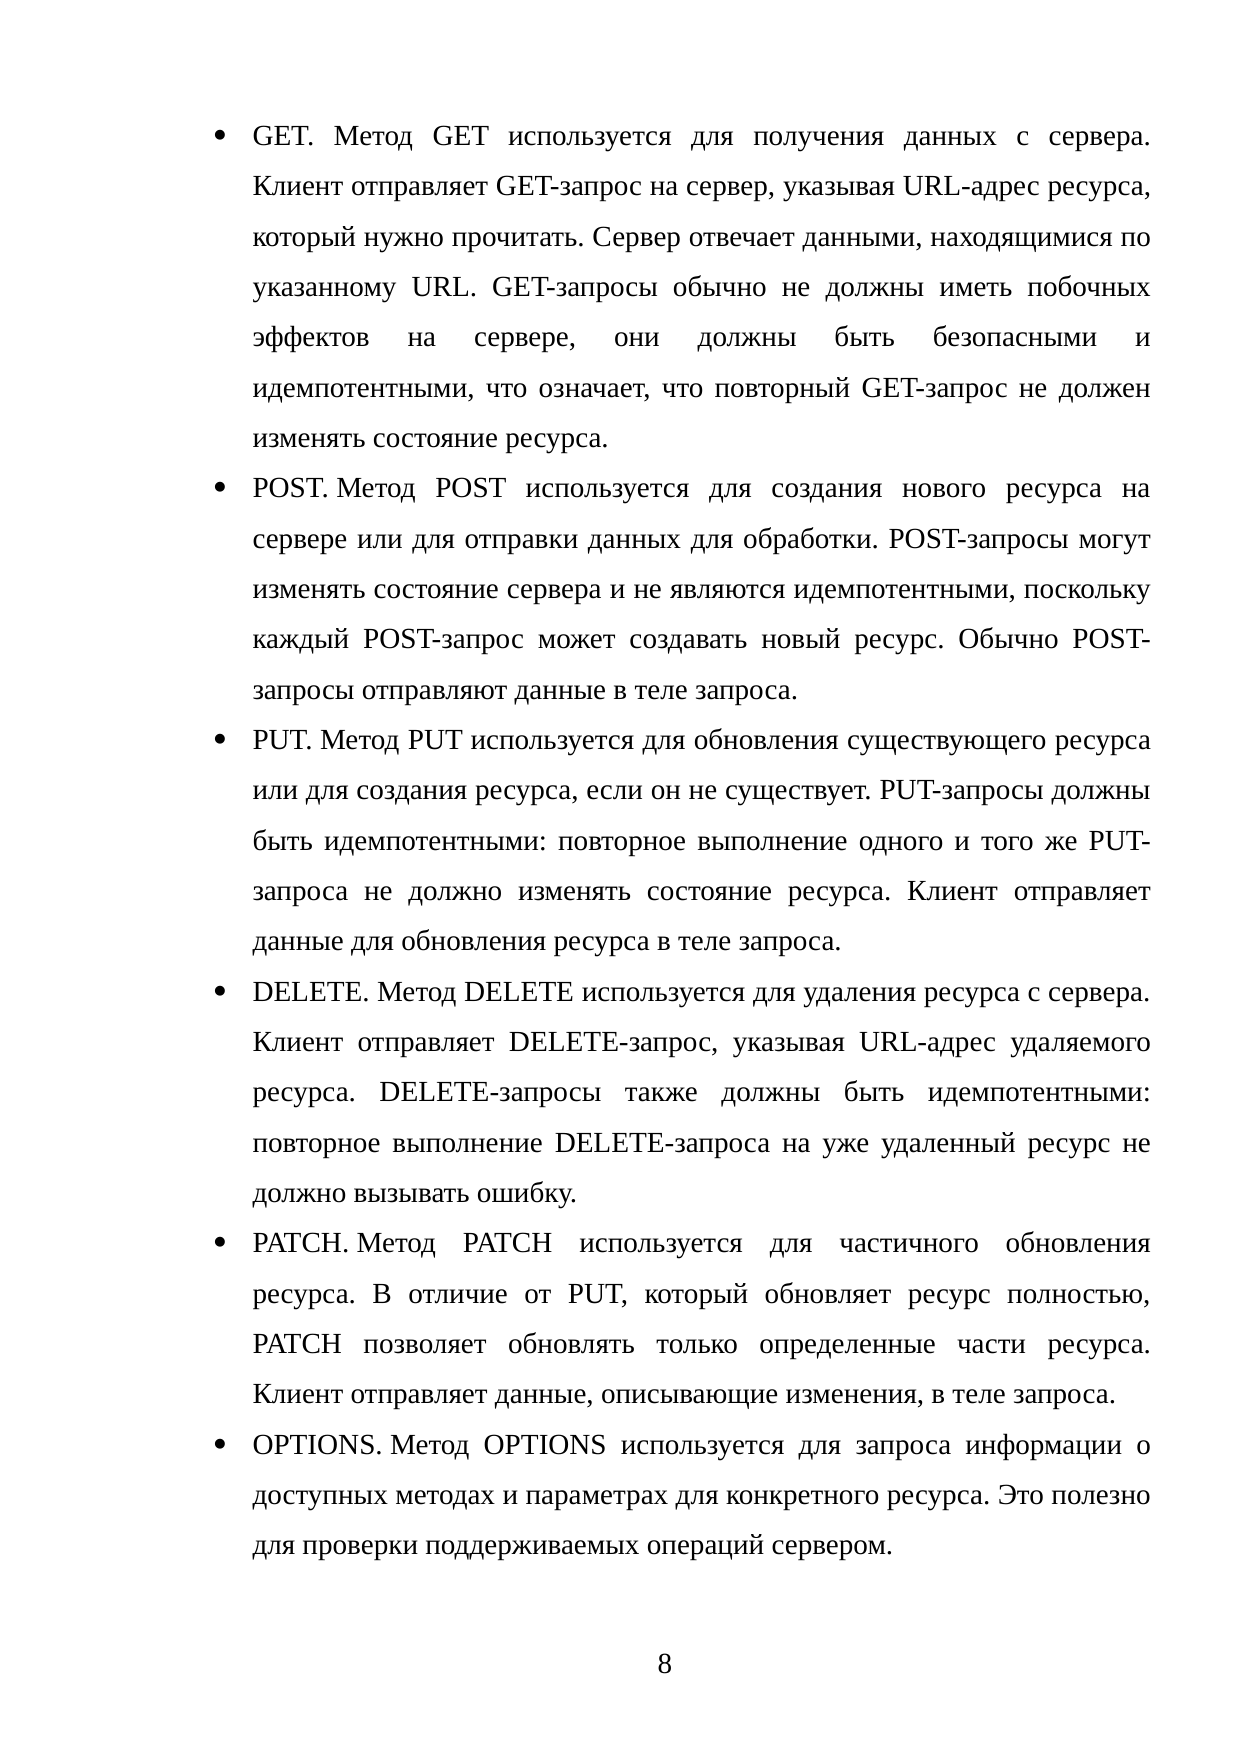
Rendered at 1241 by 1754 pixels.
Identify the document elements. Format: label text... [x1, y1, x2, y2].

list GET. Метод GET используется для получения данных с сервера. Клиент отправляет GET-запрос на сервер, указывая URL-адрес ресурса, который нужно прочитать. Сервер отвечает данными, находящимися по указанному URL. GET-запросы обычно не должны иметь побочных эффектов на сервере, они должны быть безопасными и идемпотентными, что означает, что повторный GET-запрос не должен изменять состояние ресурса. [215, 118, 1152, 454]
list DELETE. Метод DELETE используется для удаления ресурса с сервера. Клиент отправляет DELETE-запрос, указывая URL-адрес удаляемого ресурса. DELETE-запросы также должны быть идемпотентными: повторное выполнение DELETE-запроса на уже удаленный ресурс не должно вызывать ошибку. [215, 974, 1152, 1209]
list PATCH. Метод PATCH используется для частичного обновления ресурса. В отличие от PUT, который обновляет ресурс полностью, PATCH позволяет обновлять только определенные части ресурса. Клиент отправляет данные, описывающие изменения, в теле запроса. [215, 1225, 1152, 1410]
list PUT. Метод PUT используется для обновления существующего ресурса или для создания ресурса, если он не существует. PUT-запросы должны быть идемпотентными: повторное выполнение одного и того же PUT-запроса не должно изменять состояние ресурса. Клиент отправляет данные для обновления ресурса в теле запроса. [215, 722, 1152, 957]
list OPTIONS. Метод OPTIONS используется для запроса информации о доступных методах и параметрах для конкретного ресурса. Это полезно для проверки поддерживаемых операций сервером. [215, 1427, 1152, 1561]
list POST. Метод POST используется для создания нового ресурса на сервере или для отправки данных для обработки. POST-запросы могут изменять состояние сервера и не являются идемпотентными, поскольку каждый POST-запрос может создавать новый ресурс. Обычно POST-запросы отправляют данные в теле запроса. [215, 470, 1152, 705]
